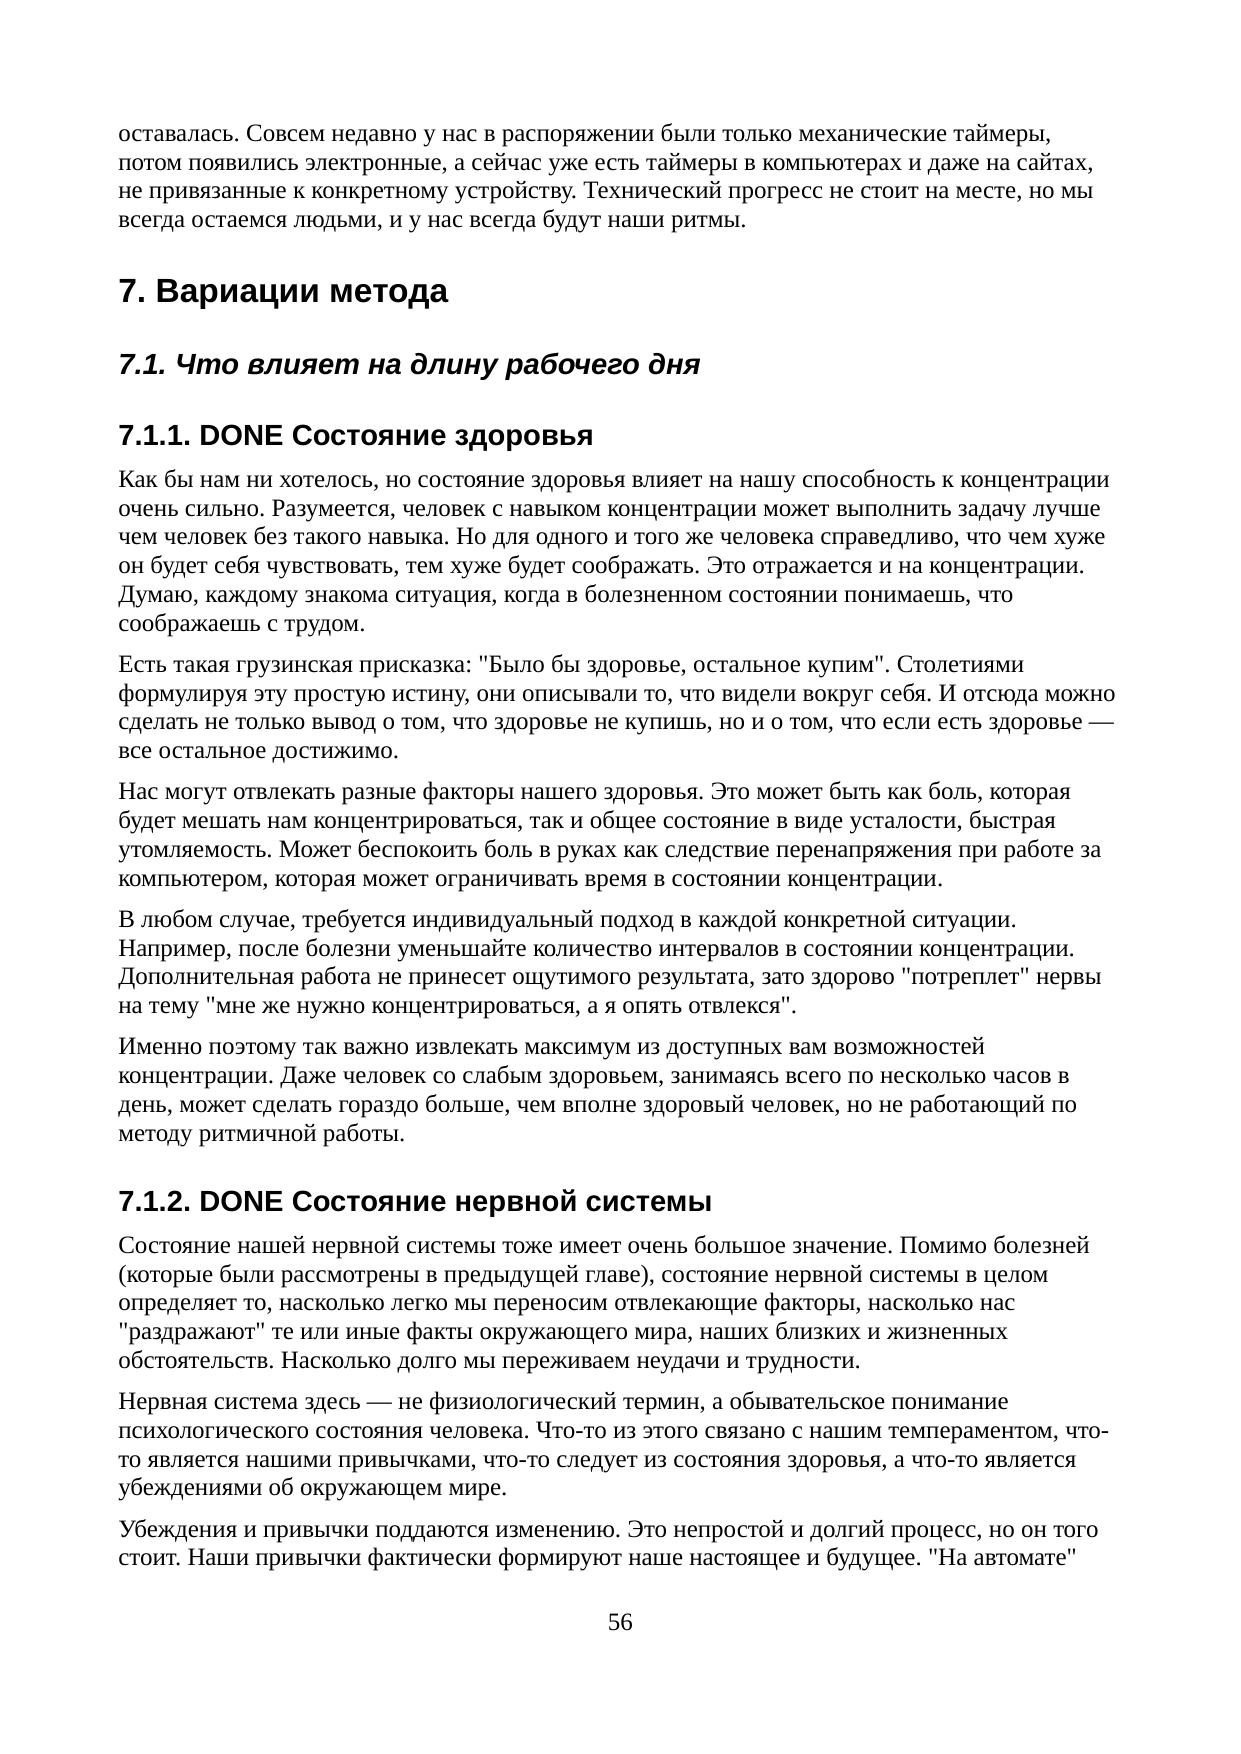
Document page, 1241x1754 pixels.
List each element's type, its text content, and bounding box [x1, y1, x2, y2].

text Нас могут отвлекать разные факторы нашего здоровья. Это может быть как боль, которая будет мешать нам концентрироваться, так и общее состояние в виде усталости, быстрая утомляемость. Может беспокоить боль в руках как следствие перенапряжения при работе за компьютером, которая может ограничивать время в состоянии концентрации. [118, 776, 1122, 891]
text Состояние нашей нервной системы тоже имеет очень большое значение. Помимо болезней (которые были рассмотрены в предыдущей главе), состояние нервной системы в целом определяет то, насколько легко мы переносим отвлекающие факторы, насколько нас "раздражают" те или иные факты окружающего мира, наших близких и жизненных обстоятельств. Насколько долго мы переживаем неудачи и трудности. [118, 1230, 1122, 1374]
subtitle Вариации метода [118, 271, 1122, 309]
subtitle DONE Состояние нервной системы [118, 1184, 1122, 1217]
text оставалась. Совсем недавно у нас в распоряжении были только механические таймеры, потом появились электронные, а сейчас уже есть таймеры в компьютерах и даже на сайтах, не привязанные к конкретному устройству. Технический прогресс не стоит на месте, но мы всегда остаемся людьми, и у нас всегда будут наши ритмы. [118, 118, 1122, 233]
subtitle Что влияет на длину рабочего дня [118, 347, 1122, 380]
text Есть такая грузинская присказка: "Было бы здоровье, остальное купим". Столетиями формулируя эту простую истину, они описывали то, что видели вокруг себя. И отсюда можно сделать не только вывод о том, что здоровье не купишь, но и о том, что если есть здоровье — все остальное достижимо. [118, 649, 1122, 764]
subtitle DONE Состояние здоровья [118, 418, 1122, 451]
text Убеждения и привычки поддаются изменению. Это непростой и долгий процесс, но он того стоит. Наши привычки фактически формируют наше настоящее и будущее. "На автомате" [118, 1514, 1122, 1571]
text Именно поэтому так важно извлекать максимум из доступных вам возможностей концентрации. Даже человек со слабым здоровьем, занимаясь всего по несколько часов в день, может сделать гораздо больше, чем вполне здоровый человек, но не работающий по методу ритмичной работы. [118, 1031, 1122, 1146]
text Как бы нам ни хотелось, но состояние здоровья влияет на нашу способность к концентрации очень сильно. Разумеется, человек с навыком концентрации может выполнить задачу лучше чем человек без такого навыка. Но для одного и того же человека справедливо, что чем хуже он будет себя чувствовать, тем хуже будет соображать. Это отражается и на концентрации. Думаю, каждому знакома ситуация, когда в болезненном состоянии понимаешь, что соображаешь с трудом. [118, 464, 1122, 636]
text В любом случае, требуется индивидуальный подход в каждой конкретной ситуации. Например, после болезни уменьшайте количество интервалов в состоянии концентрации. Дополнительная работа не принесет ощутимого результата, зато здорово "потреплет" нервы на тему "мне же нужно концентрироваться, а я опять отвлекся". [118, 904, 1122, 1019]
text Нервная система здесь — не физиологический термин, а обывательское понимание психологического состояния человека. Что-то из этого связано с нашим темпераментом, что-то является нашими привычками, что-то следует из состояния здоровья, а что-то является убеждениями об окружающем мире. [118, 1386, 1122, 1501]
